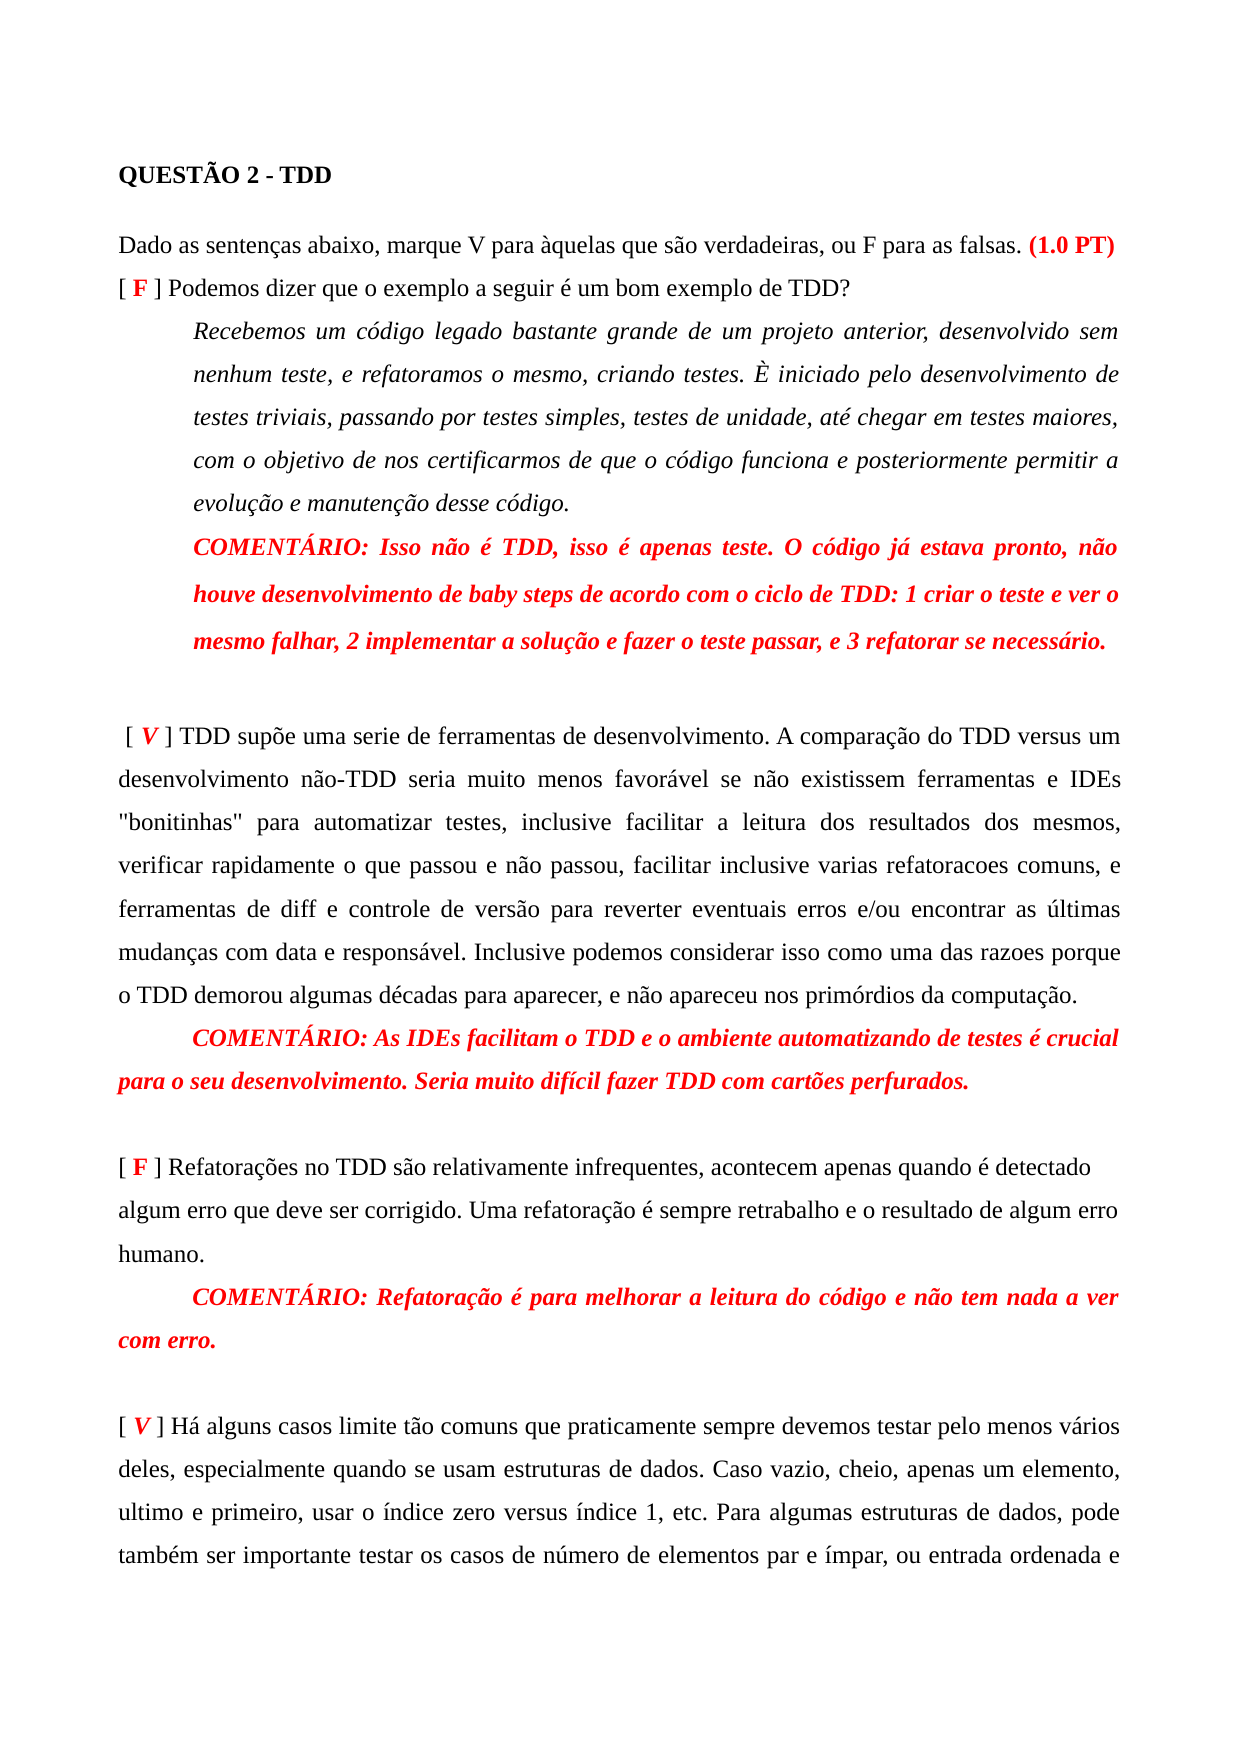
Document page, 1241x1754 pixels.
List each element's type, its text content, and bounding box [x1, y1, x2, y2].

text Dado as sentenças abaixo, marque V para àquelas que são verdadeiras, ou F para as falsas. (1.0 PT) [118, 230, 1122, 258]
text Recebemos um código legado bastante grande de um projeto anterior, desenvolvido sem nenhum teste, e refatoramos o mesmo, criando testes. È iniciado pelo desenvolvimento de testes triviais, passando por testes simples, testes de unidade, até chegar em testes maiores, com o objetivo de nos certificarmos de que o código funciona e posteriormente permitir a evolução e manutenção desse código. [193, 316, 1122, 517]
text COMENTÁRIO: Isso não é TDD, isso é apenas teste. O código já estava pronto, não houve desenvolvimento de baby steps de acordo com o ciclo de TDD: 1 criar o teste e ver o mesmo falhar, 2 implementar a solução e fazer o teste passar, e 3 refatorar se necessário. [193, 532, 1122, 655]
subtitle QUESTÃO 2 - TDD [118, 160, 1122, 188]
text [ F ] Refatorações no TDD são relativamente infrequentes, acontecem apenas quando é detectado algum erro que deve ser corrigido. Uma refatoração é sempre retrabalho e o resultado de algum erro humano. [118, 1152, 1122, 1267]
text [ V ] Há alguns casos limite tão comuns que praticamente sempre devemos testar pelo menos vários deles, especialmente quando se usam estruturas de dados. Caso vazio, cheio, apenas um elemento, ultimo e primeiro, usar o índice zero versus índice 1, etc. Para algumas estruturas de dados, pode também ser importante testar os casos de número de elementos par e ímpar, ou entrada ordenada e [118, 1411, 1122, 1569]
text COMENTÁRIO: As IDEs facilitam o TDD e o ambiente automatizando de testes é crucial para o seu desenvolvimento. Seria muito difícil fazer TDD com cartões perfurados. [118, 1023, 1122, 1095]
text [ F ] Podemos dizer que o exemplo a seguir é um bom exemplo de TDD? [118, 273, 1122, 302]
text COMENTÁRIO: Refatoração é para melhorar a leitura do código e não tem nada a ver com erro. [118, 1282, 1122, 1354]
text [ V ] TDD supõe uma serie de ferramentas de desenvolvimento. A comparação do TDD versus um desenvolvimento não-TDD seria muito menos favorável se não existissem ferramentas e IDEs "bonitinhas" para automatizar testes, inclusive facilitar a leitura dos resultados dos mesmos, verificar rapidamente o que passou e não passou, facilitar inclusive varias refatoracoes comuns, e ferramentas de diff e controle de versão para reverter eventuais erros e/ou encontrar as últimas mudanças com data e responsável. Inclusive podemos considerar isso como uma das razoes porque o TDD demorou algumas décadas para aparecer, e não apareceu nos primórdios da computação. [118, 721, 1122, 1009]
